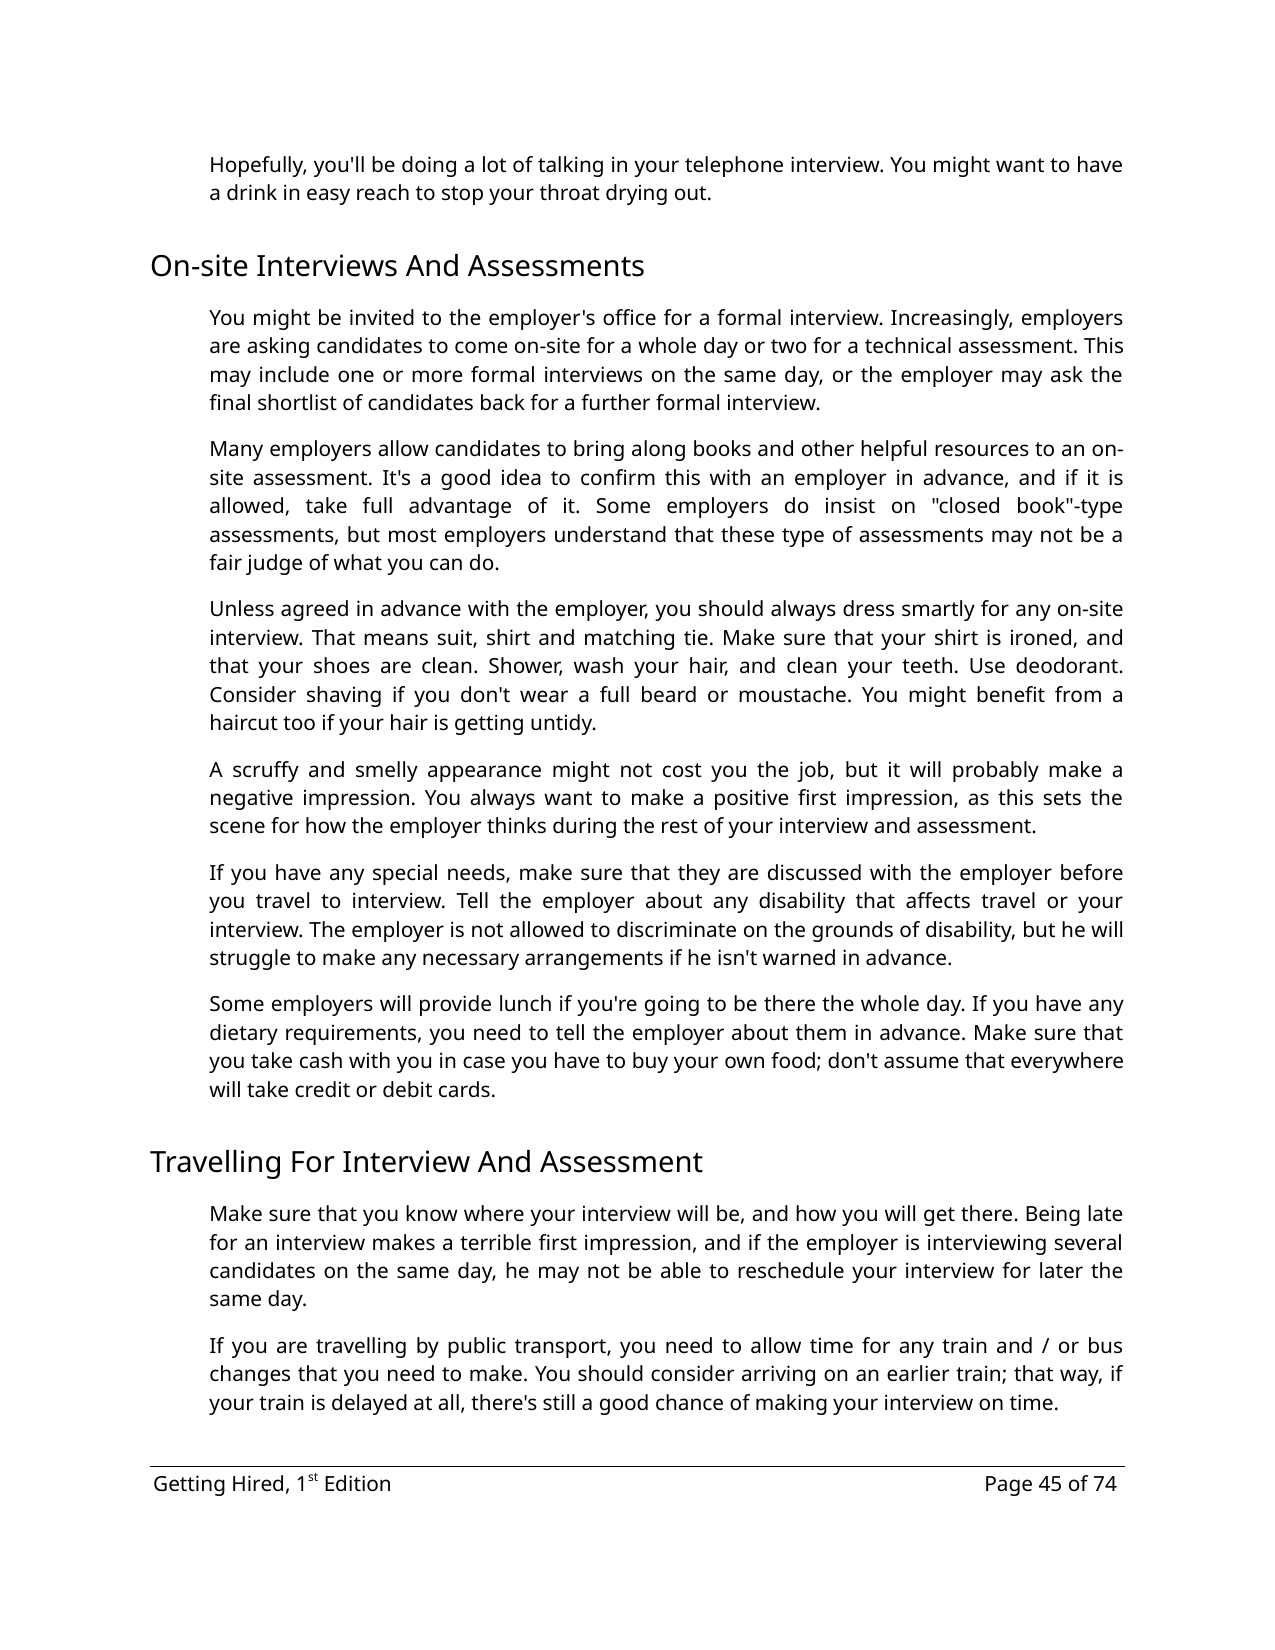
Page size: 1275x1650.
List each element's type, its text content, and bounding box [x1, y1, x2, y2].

text A scruffy and smelly appearance might not cost you the job, but it will probably make a negative impression. You always want to make a positive first impression, as this sets the scene for how the employer thinks during the rest of your interview and assessment. [209, 755, 1125, 840]
subtitle Travelling For Interview And Assessment [150, 1142, 1125, 1181]
text If you are travelling by public transport, you need to allow time for any train and / or bus changes that you need to make. You should consider arriving on an earlier train; that way, if your train is delayed at all, there's still a good chance of making your interview on time. [209, 1331, 1125, 1416]
text Many employers allow candidates to bring along books and other helpful resources to an on-site assessment. It's a good idea to confirm this with an employer in advance, and if it is allowed, take full advantage of it. Some employers do insist on "closed book"-type assessments, but most employers understand that these type of assessments may not be a fair judge of what you can do. [209, 434, 1125, 577]
text Some employers will provide lunch if you're going to be there the whole day. If you have any dietary requirements, you need to tell the employer about them in advance. Make sure that you take cash with you in case you have to buy your own food; don't assume that everywhere will take credit or debit cards. [209, 989, 1125, 1103]
text Hopefully, you'll be doing a lot of talking in your telephone interview. You might want to have a drink in easy reach to stop your throat drying out. [209, 150, 1125, 207]
text Make sure that you know where your interview will be, and how you will get there. Being late for an interview makes a terrible first impression, and if the employer is interviewing several candidates on the same day, he may not be able to reschedule your interview for later the same day. [209, 1199, 1125, 1313]
subtitle On-site Interviews And Assessments [150, 245, 1125, 285]
text Unless agreed in advance with the employer, you should always dress smartly for any on-site interview. That means suit, shirt and matching tie. Make sure that your shirt is ironed, and that your shoes are clean. Shower, wash your hair, and clean your teeth. Use deodorant. Consider shaving if you don't wear a full beard or moustache. You might benefit from a haircut too if your hair is getting untidy. [209, 594, 1125, 737]
text If you have any special needs, make sure that they are discussed with the employer before you travel to interview. Tell the employer about any disability that affects travel or your interview. The employer is not allowed to discriminate on the grounds of disability, but he will struggle to make any necessary arrangements if he isn't warned in advance. [209, 858, 1125, 972]
text You might be invited to the employer's office for a formal interview. Increasingly, employers are asking candidates to come on-site for a whole day or two for a technical assessment. This may include one or more formal interviews on the same day, or the employer may ask the final shortlist of candidates back for a further formal interview. [209, 303, 1125, 417]
